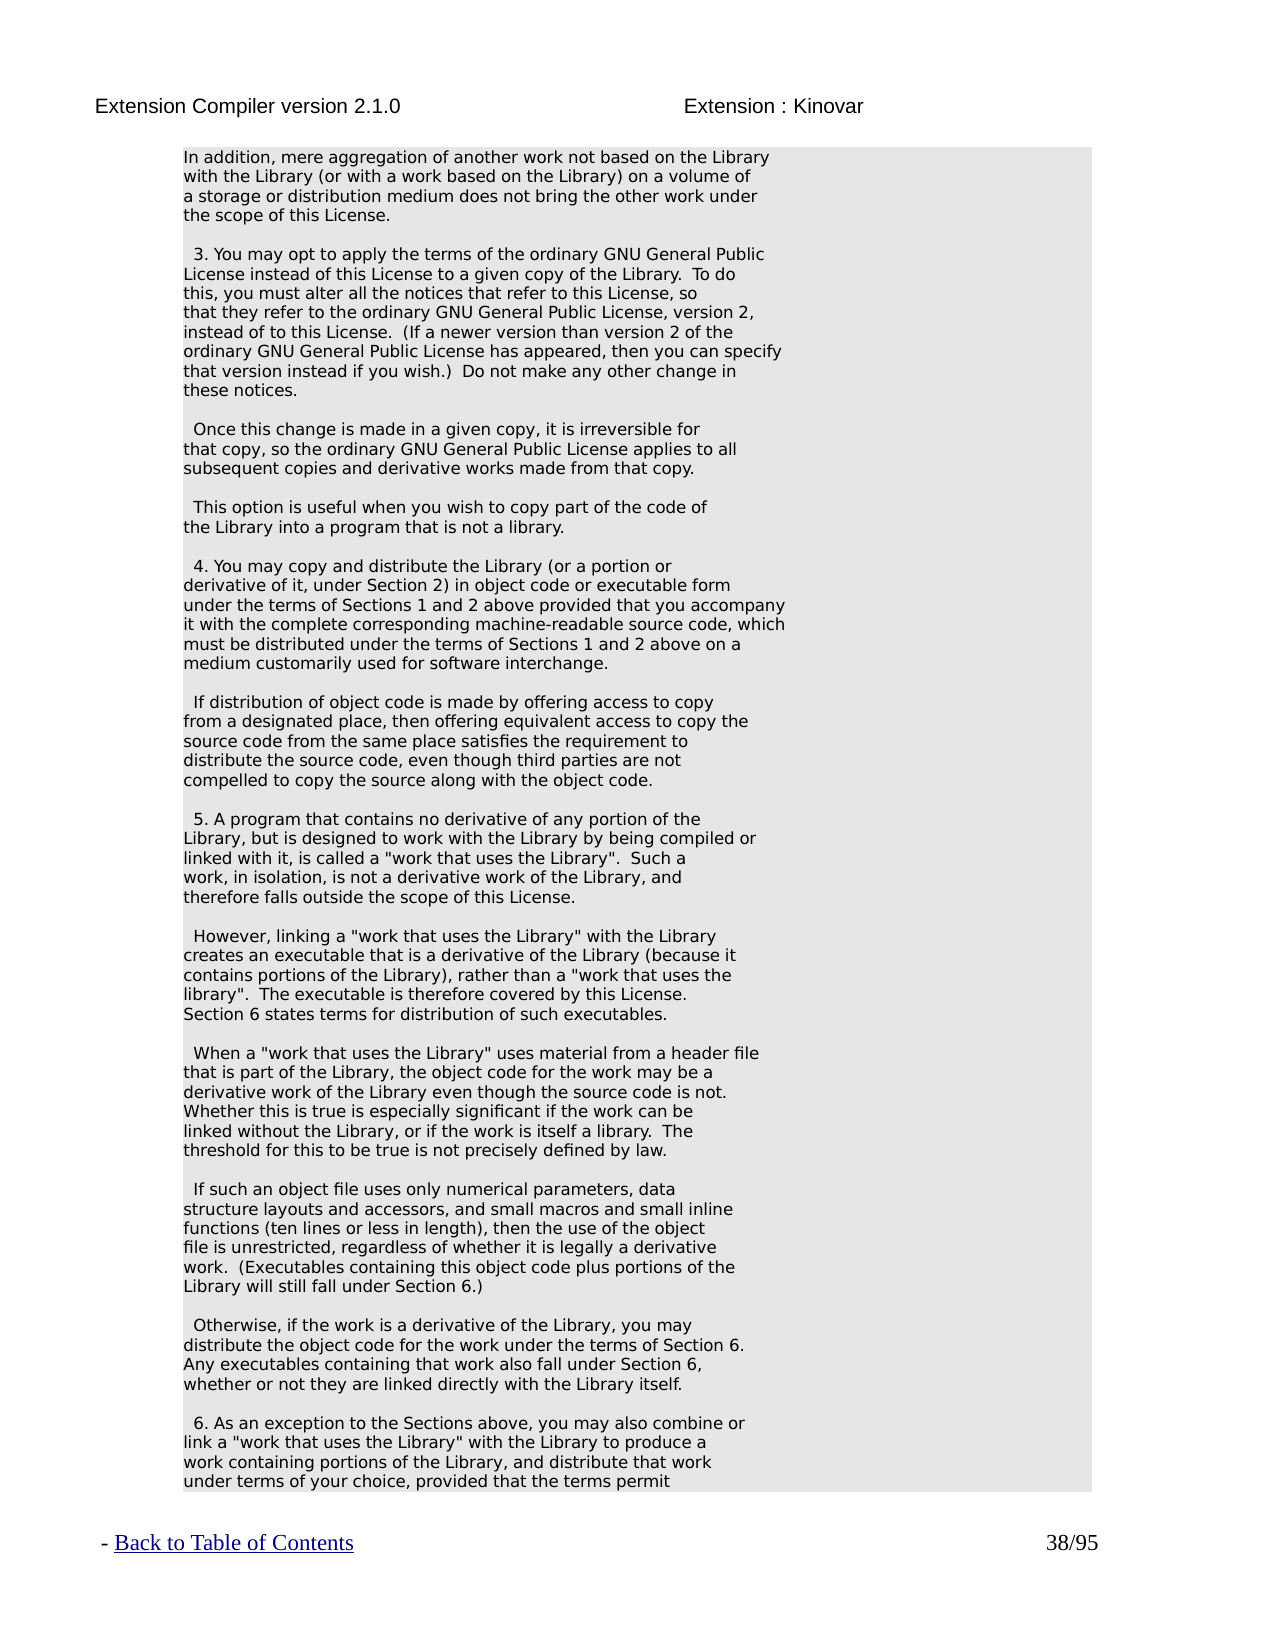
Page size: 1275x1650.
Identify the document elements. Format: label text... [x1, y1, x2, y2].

text with the Library (or with a work based on the Library) on a volume of [183, 167, 1092, 186]
text When a "work that uses the Library" uses material from a header file [183, 1043, 1092, 1063]
text under the terms of Sections 1 and 2 above provided that you accompany [183, 596, 1092, 615]
text under terms of your choice, provided that the terms permit [183, 1472, 1092, 1492]
text derivative of it, under Section 2) in object code or executable form [183, 576, 1092, 596]
text License instead of this License to a given copy of the Library. To do [183, 264, 1092, 284]
text 5. A program that contains no derivative of any portion of the [183, 810, 1092, 829]
text the scope of this License. [183, 206, 1092, 225]
text Any executables containing that work also fall under Section 6, [183, 1355, 1092, 1375]
text that is part of the Library, the object code for the work may be a [183, 1063, 1092, 1082]
text derivative work of the Library even though the source code is not. [183, 1082, 1092, 1102]
text medium customarily used for software interchange. [183, 654, 1092, 673]
text whether or not they are linked directly with the Library itself. [183, 1375, 1092, 1394]
text work. (Executables containing this object code plus portions of the [183, 1258, 1092, 1277]
text Library, but is designed to work with the Library by being compiled or [183, 829, 1092, 849]
text file is unrestricted, regardless of whether it is legally a derivative [183, 1238, 1092, 1258]
text Whether this is true is especially significant if the work can be [183, 1102, 1092, 1121]
text linked with it, is called a "work that uses the Library". Such a [183, 849, 1092, 868]
text This option is useful when you wish to copy part of the code of [183, 498, 1092, 518]
text contains portions of the Library), rather than a "work that uses the [183, 966, 1092, 985]
text that they refer to the ordinary GNU General Public License, version 2, [183, 303, 1092, 323]
text threshold for this to be true is not precisely defined by law. [183, 1141, 1092, 1160]
text this, you must alter all the notices that refer to this License, so [183, 284, 1092, 303]
text distribute the source code, even though third parties are not [183, 751, 1092, 771]
text creates an executable that is a derivative of the Library (because it [183, 946, 1092, 966]
text therefore falls outside the scope of this License. [183, 888, 1092, 907]
text it with the complete corresponding machine-readable source code, which [183, 615, 1092, 634]
text 6. As an exception to the Sections above, you may also combine or [183, 1414, 1092, 1433]
text work, in isolation, is not a derivative work of the Library, and [183, 868, 1092, 888]
text However, linking a "work that uses the Library" with the Library [183, 927, 1092, 946]
text Once this change is made in a given copy, it is irreversible for [183, 420, 1092, 440]
text functions (ten lines or less in length), then the use of the object [183, 1219, 1092, 1238]
text If distribution of object code is made by offering access to copy [183, 693, 1092, 712]
text from a designated place, then offering equivalent access to copy the [183, 712, 1092, 732]
text If such an object file uses only numerical parameters, data [183, 1180, 1092, 1199]
text these notices. [183, 381, 1092, 401]
text Section 6 states terms for distribution of such executables. [183, 1004, 1092, 1024]
text linked without the Library, or if the work is itself a library. The [183, 1121, 1092, 1141]
text Library will still fall under Section 6.) [183, 1277, 1092, 1297]
text 3. You may opt to apply the terms of the ordinary GNU General Public [183, 245, 1092, 264]
text that version instead if you wish.) Do not make any other change in [183, 362, 1092, 381]
text a storage or distribution medium does not bring the other work under [183, 186, 1092, 206]
text the Library into a program that is not a library. [183, 518, 1092, 537]
text must be distributed under the terms of Sections 1 and 2 above on a [183, 634, 1092, 654]
text subsequent copies and derivative works made from that copy. [183, 459, 1092, 479]
text distribute the object code for the work under the terms of Section 6. [183, 1336, 1092, 1355]
text structure layouts and accessors, and small macros and small inline [183, 1199, 1092, 1219]
text 4. You may copy and distribute the Library (or a portion or [183, 557, 1092, 576]
text work containing portions of the Library, and distribute that work [183, 1453, 1092, 1472]
text instead of to this License. (If a newer version than version 2 of the [183, 323, 1092, 342]
text ordinary GNU General Public License has appeared, then you can specify [183, 342, 1092, 362]
text compelled to copy the source along with the object code. [183, 771, 1092, 790]
text Otherwise, if the work is a derivative of the Library, you may [183, 1316, 1092, 1336]
text that copy, so the ordinary GNU General Public License applies to all [183, 440, 1092, 459]
text source code from the same place satisfies the requirement to [183, 732, 1092, 751]
text link a "work that uses the Library" with the Library to produce a [183, 1433, 1092, 1453]
text library". The executable is therefore covered by this License. [183, 985, 1092, 1004]
text In addition, mere aggregation of another work not based on the Library [183, 147, 1092, 167]
